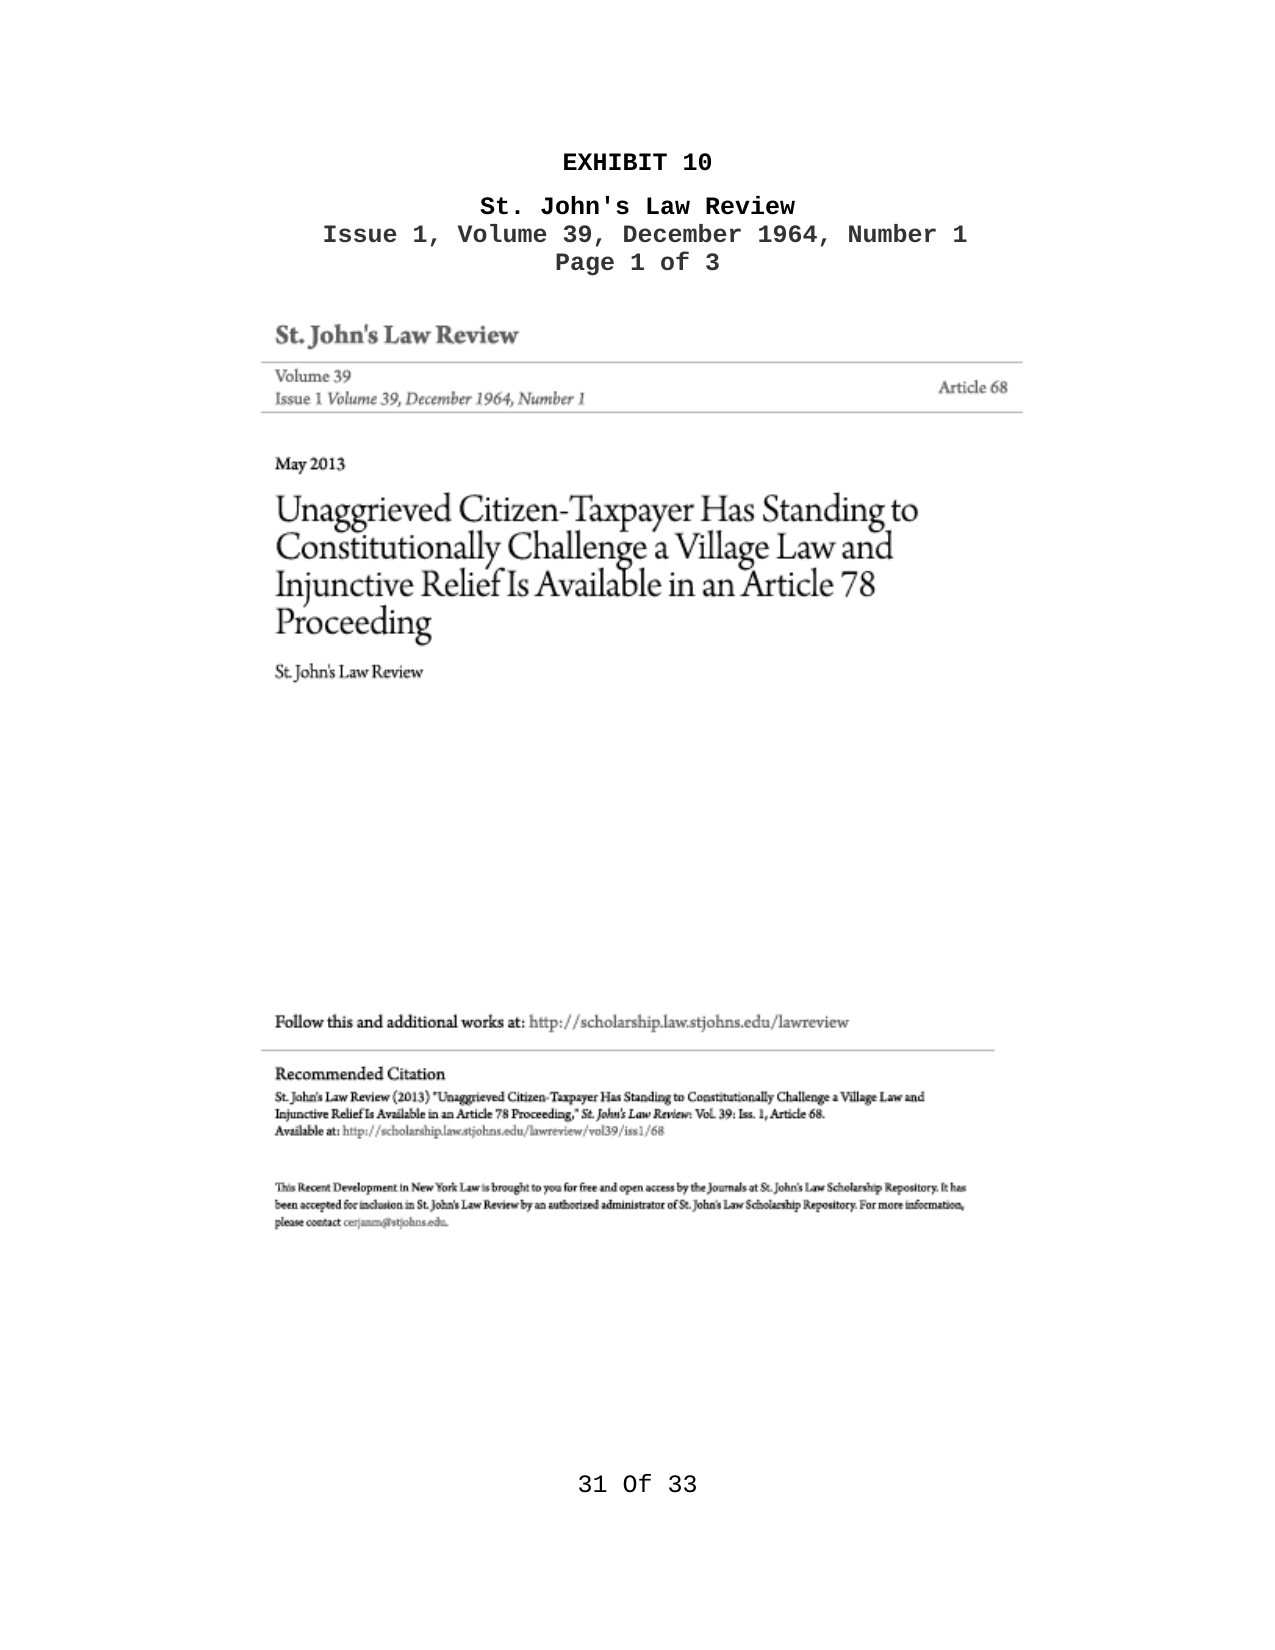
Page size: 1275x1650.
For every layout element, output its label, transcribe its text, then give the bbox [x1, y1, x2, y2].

picture [241, 293, 1034, 1250]
text EXHIBIT 10 [150, 150, 1125, 178]
text St. John's Law Review Issue 1, Volume 39, December 1964, Number 1 Page 1 of 3 [150, 193, 1125, 278]
